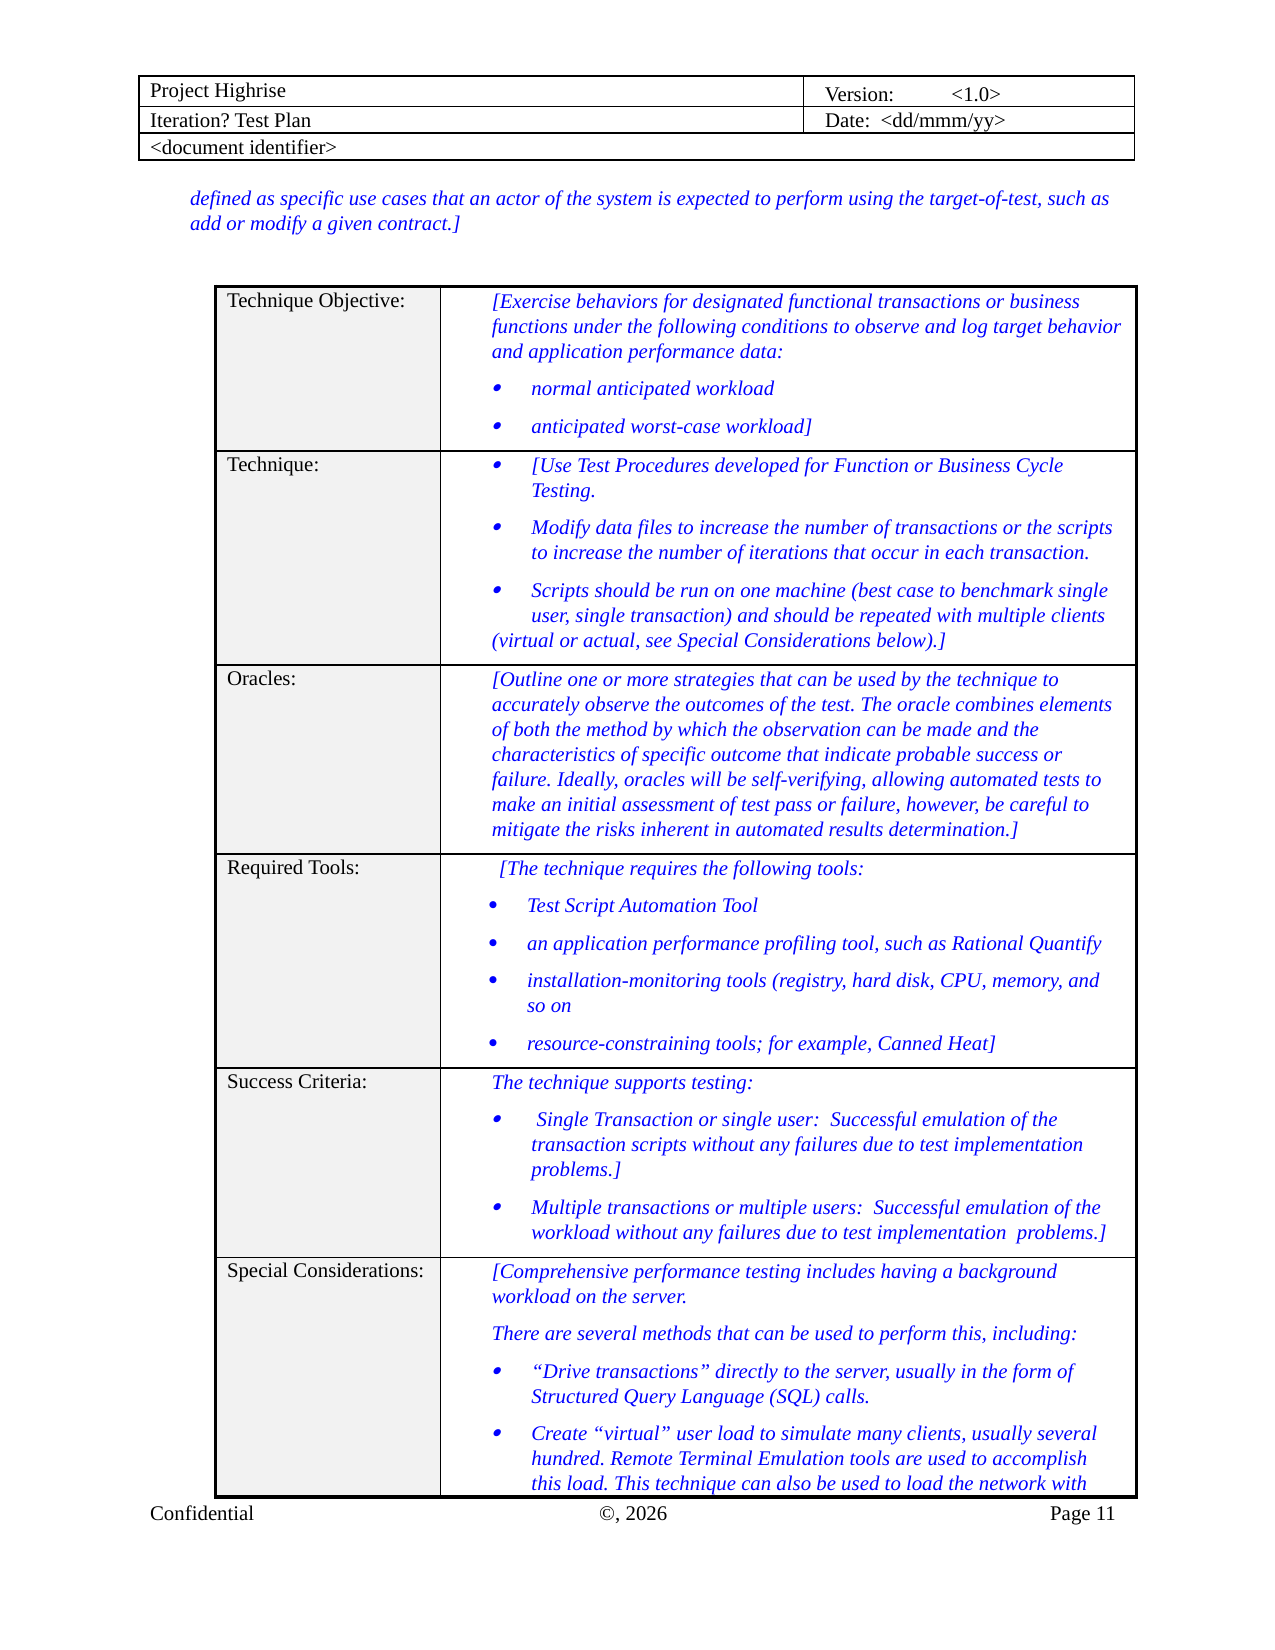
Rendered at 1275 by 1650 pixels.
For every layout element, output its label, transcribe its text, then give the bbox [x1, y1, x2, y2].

table_cell [The technique requires the following tools: Test Script Automation Tool an application performance profiling tool, such as Rational Quantify installation-monitoring tools (registry, hard disk, CPU, memory, and so on resource-constraining tools; for example, Canned Heat] [441, 855, 1135, 1067]
text defined as specific use cases that an actor of the system is expected to perform using the target-of-test, such as add or modify a given contract.] [190, 185, 1125, 235]
table_cell Oracles: [217, 666, 440, 853]
table_cell The technique supports testing:  Single Transaction or single user: Successful emulation of the transaction scripts without any failures due to test implementation problems.]  Multiple transactions or multiple users: Successful emulation of the workload without any failures due to test implementation problems.] [441, 1069, 1135, 1256]
table_cell [Comprehensive performance testing includes having a background workload on the server. There are several methods that can be used to perform this, including:  “Drive transactions” directly to the server, usually in the form of Structured Query Language (SQL) calls.  Create “virtual” user load to simulate many clients, usually several hundred. Remote Terminal Emulation tools are used to accomplish this load. This technique can also be used to load the network with [441, 1258, 1135, 1495]
table_cell Technique: [217, 452, 440, 664]
table_cell [Outline one or more strategies that can be used by the technique to accurately observe the outcomes of the test. The oracle combines elements of both the method by which the observation can be made and the characteristics of specific outcome that indicate probable success or failure. Ideally, oracles will be self-verifying, allowing automated tests to make an initial assessment of test pass or failure, however, be careful to mitigate the risks inherent in automated results determination.] [441, 666, 1135, 853]
table_header [Exercise behaviors for designated functional transactions or business functions under the following conditions to observe and log target behavior and application performance data:  normal anticipated workload  anticipated worst-case workload] [441, 288, 1135, 450]
table_cell  [Use Test Procedures developed for Function or Business Cycle Testing.  Modify data files to increase the number of transactions or the scripts to increase the number of iterations that occur in each transaction.  Scripts should be run on one machine (best case to benchmark single user, single transaction) and should be repeated with multiple clients (virtual or actual, see Special Considerations below).] [441, 452, 1135, 664]
table_header Technique Objective: [217, 288, 440, 450]
table_cell Special Considerations: [217, 1258, 440, 1495]
table_cell Success Criteria: [217, 1069, 440, 1256]
table_cell Required Tools: [217, 855, 440, 1067]
